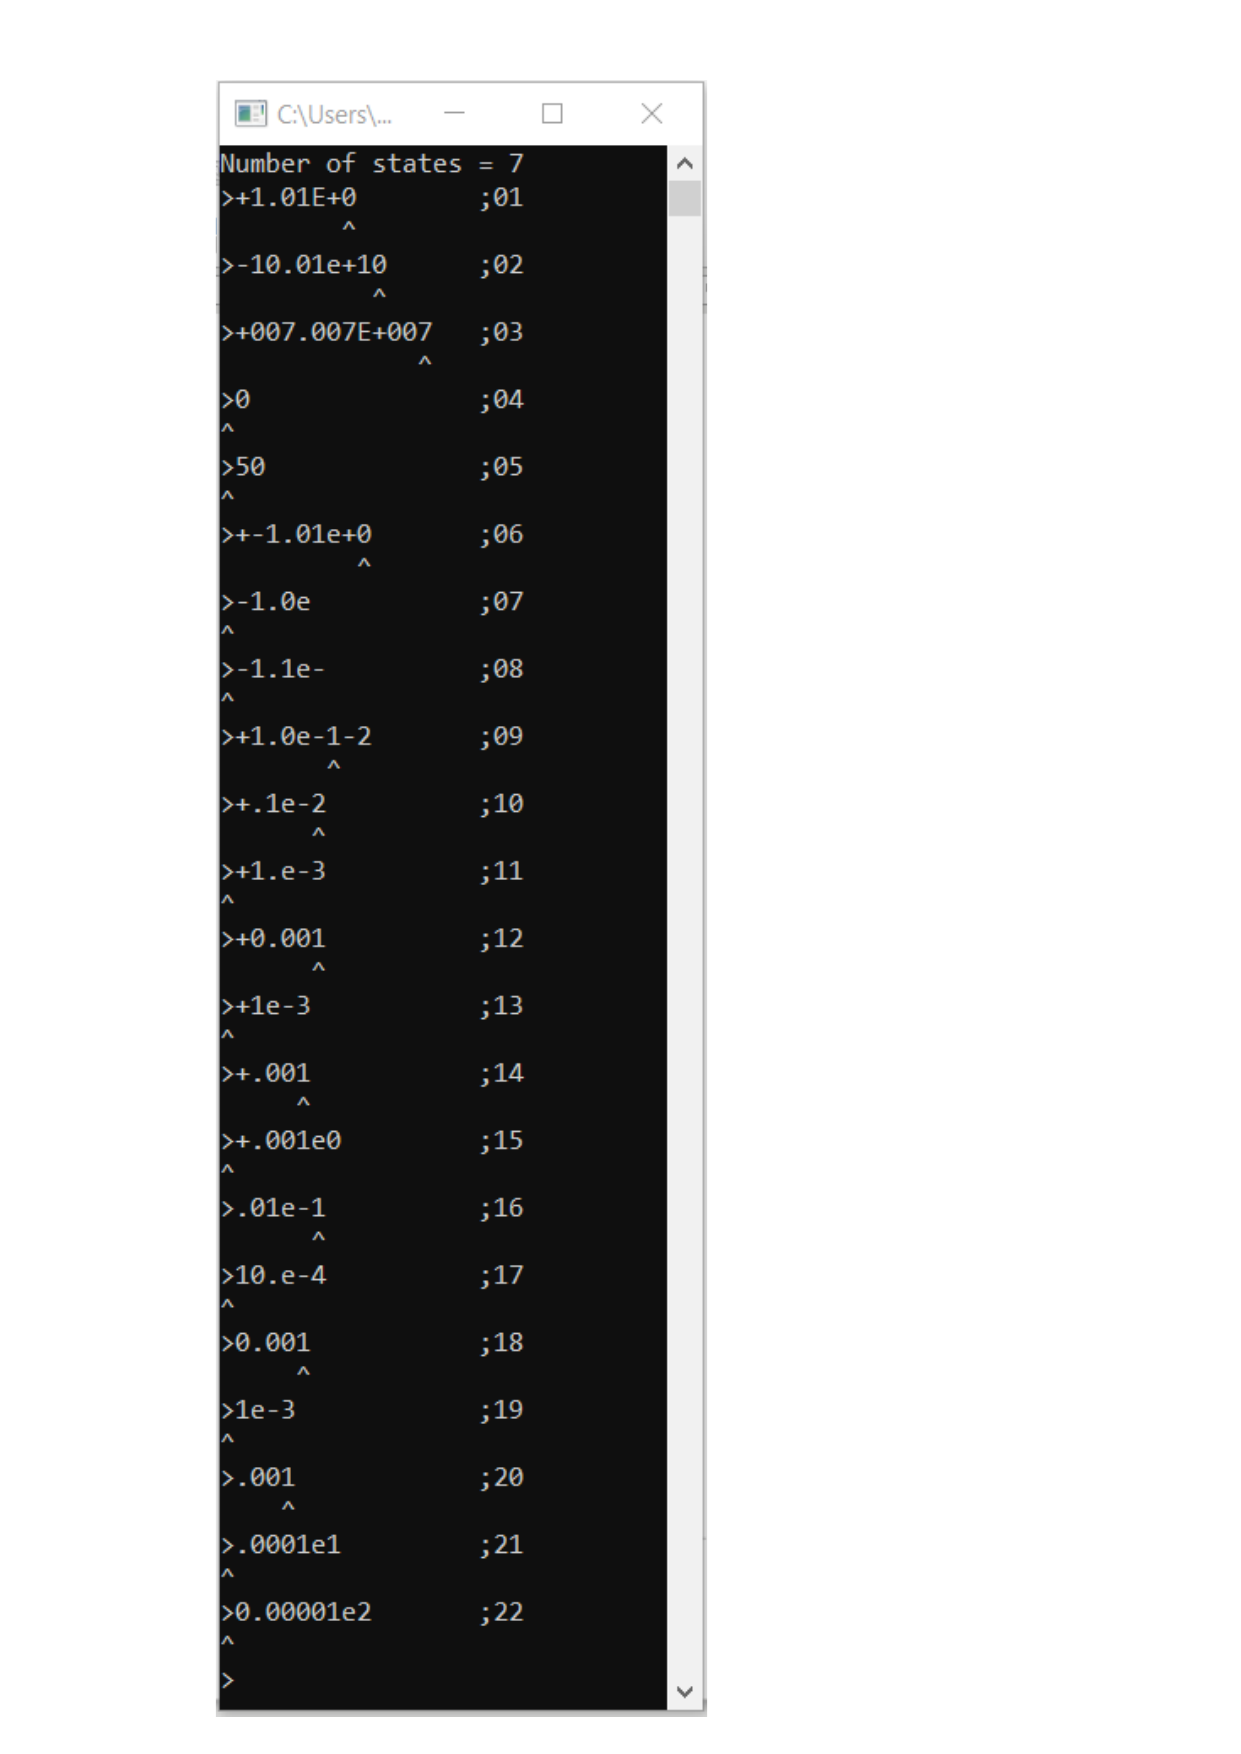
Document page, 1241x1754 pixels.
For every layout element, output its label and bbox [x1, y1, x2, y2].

picture [215, 80, 708, 1717]
